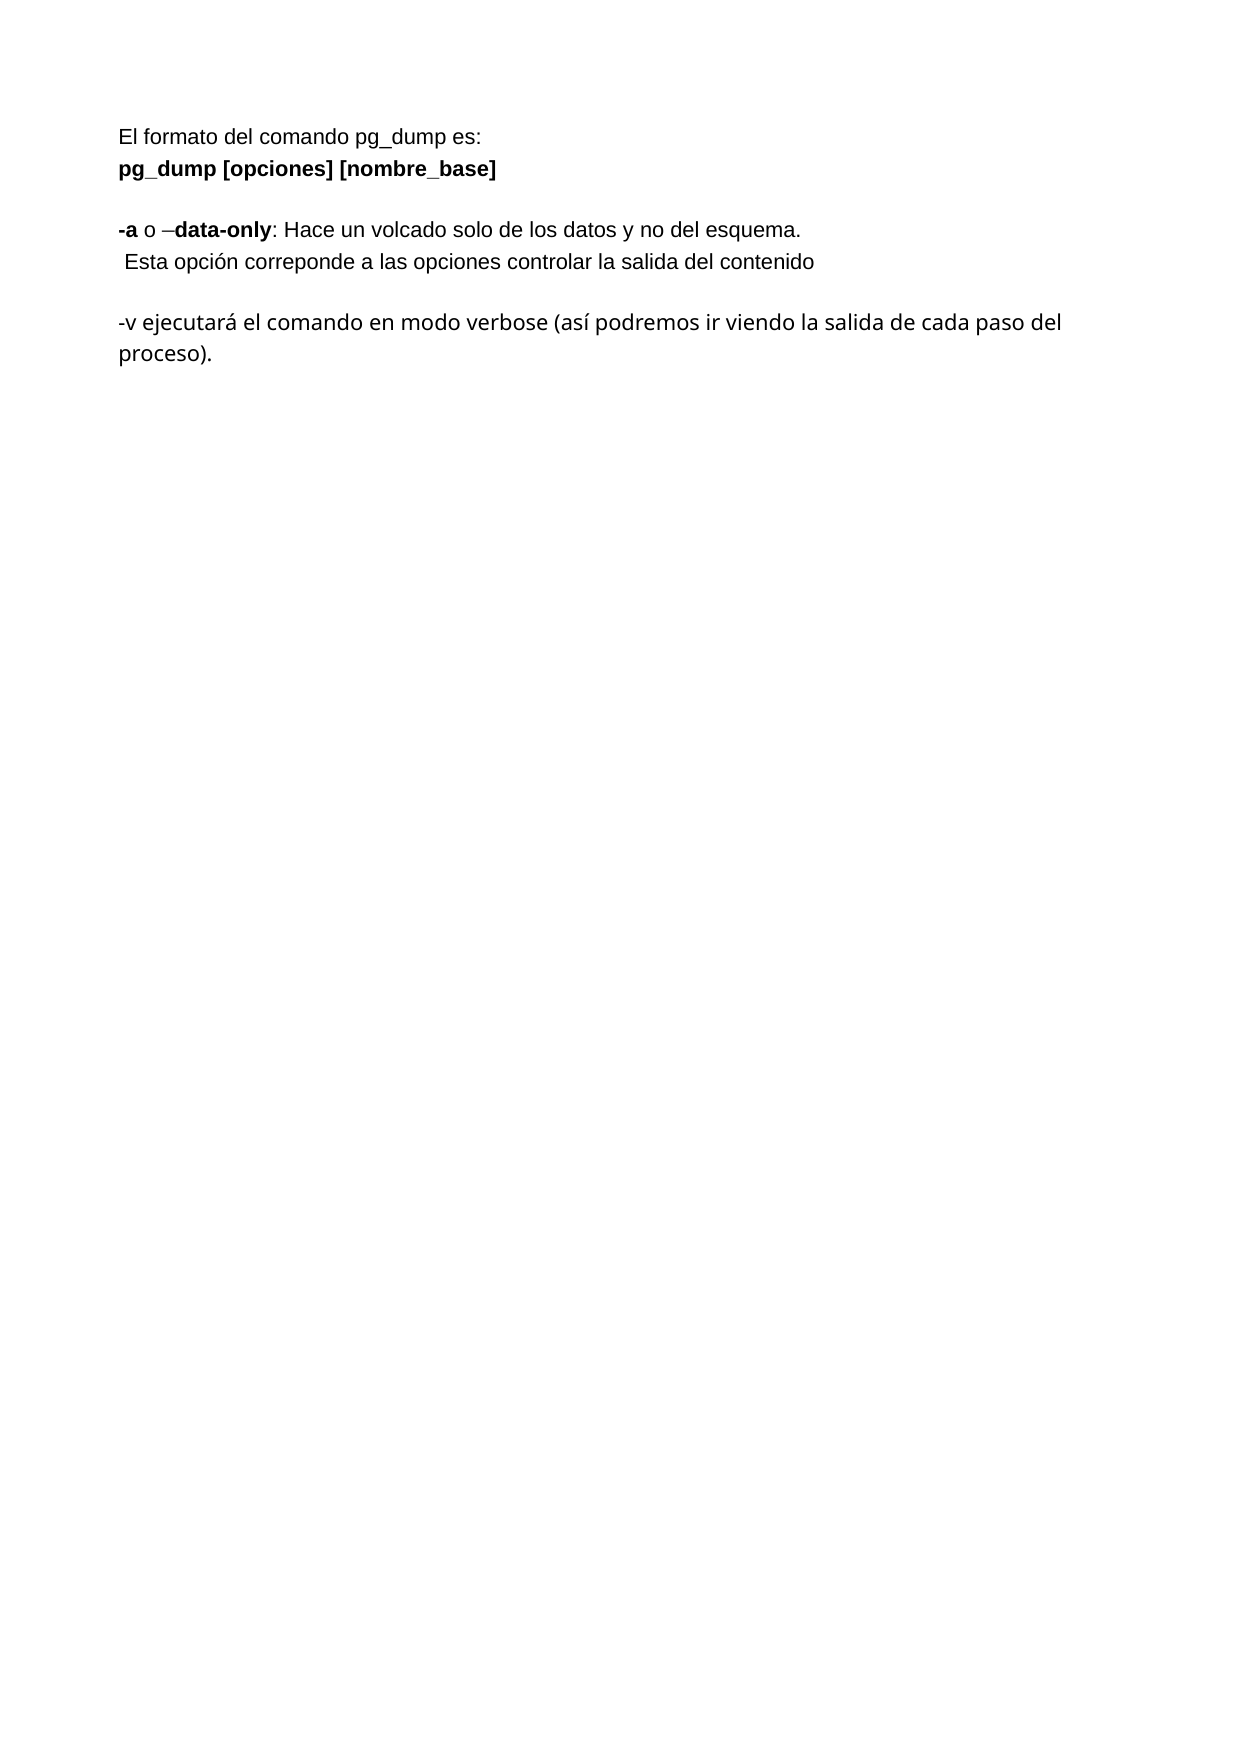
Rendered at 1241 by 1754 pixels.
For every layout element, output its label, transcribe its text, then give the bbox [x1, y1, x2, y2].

text -a o –data-only: Hace un volcado solo de los datos y no del esquema. [118, 212, 1122, 243]
text El formato del comando pg_dump es: [118, 118, 1122, 149]
text Esta opción correponde a las opciones controlar la salida del contenido [118, 243, 1122, 274]
text -v ejecutará el comando en modo verbose (así podremos ir viendo la salida de cada paso del proceso). [118, 306, 1122, 368]
text pg_dump [opciones] [nombre_base] [118, 149, 1122, 181]
